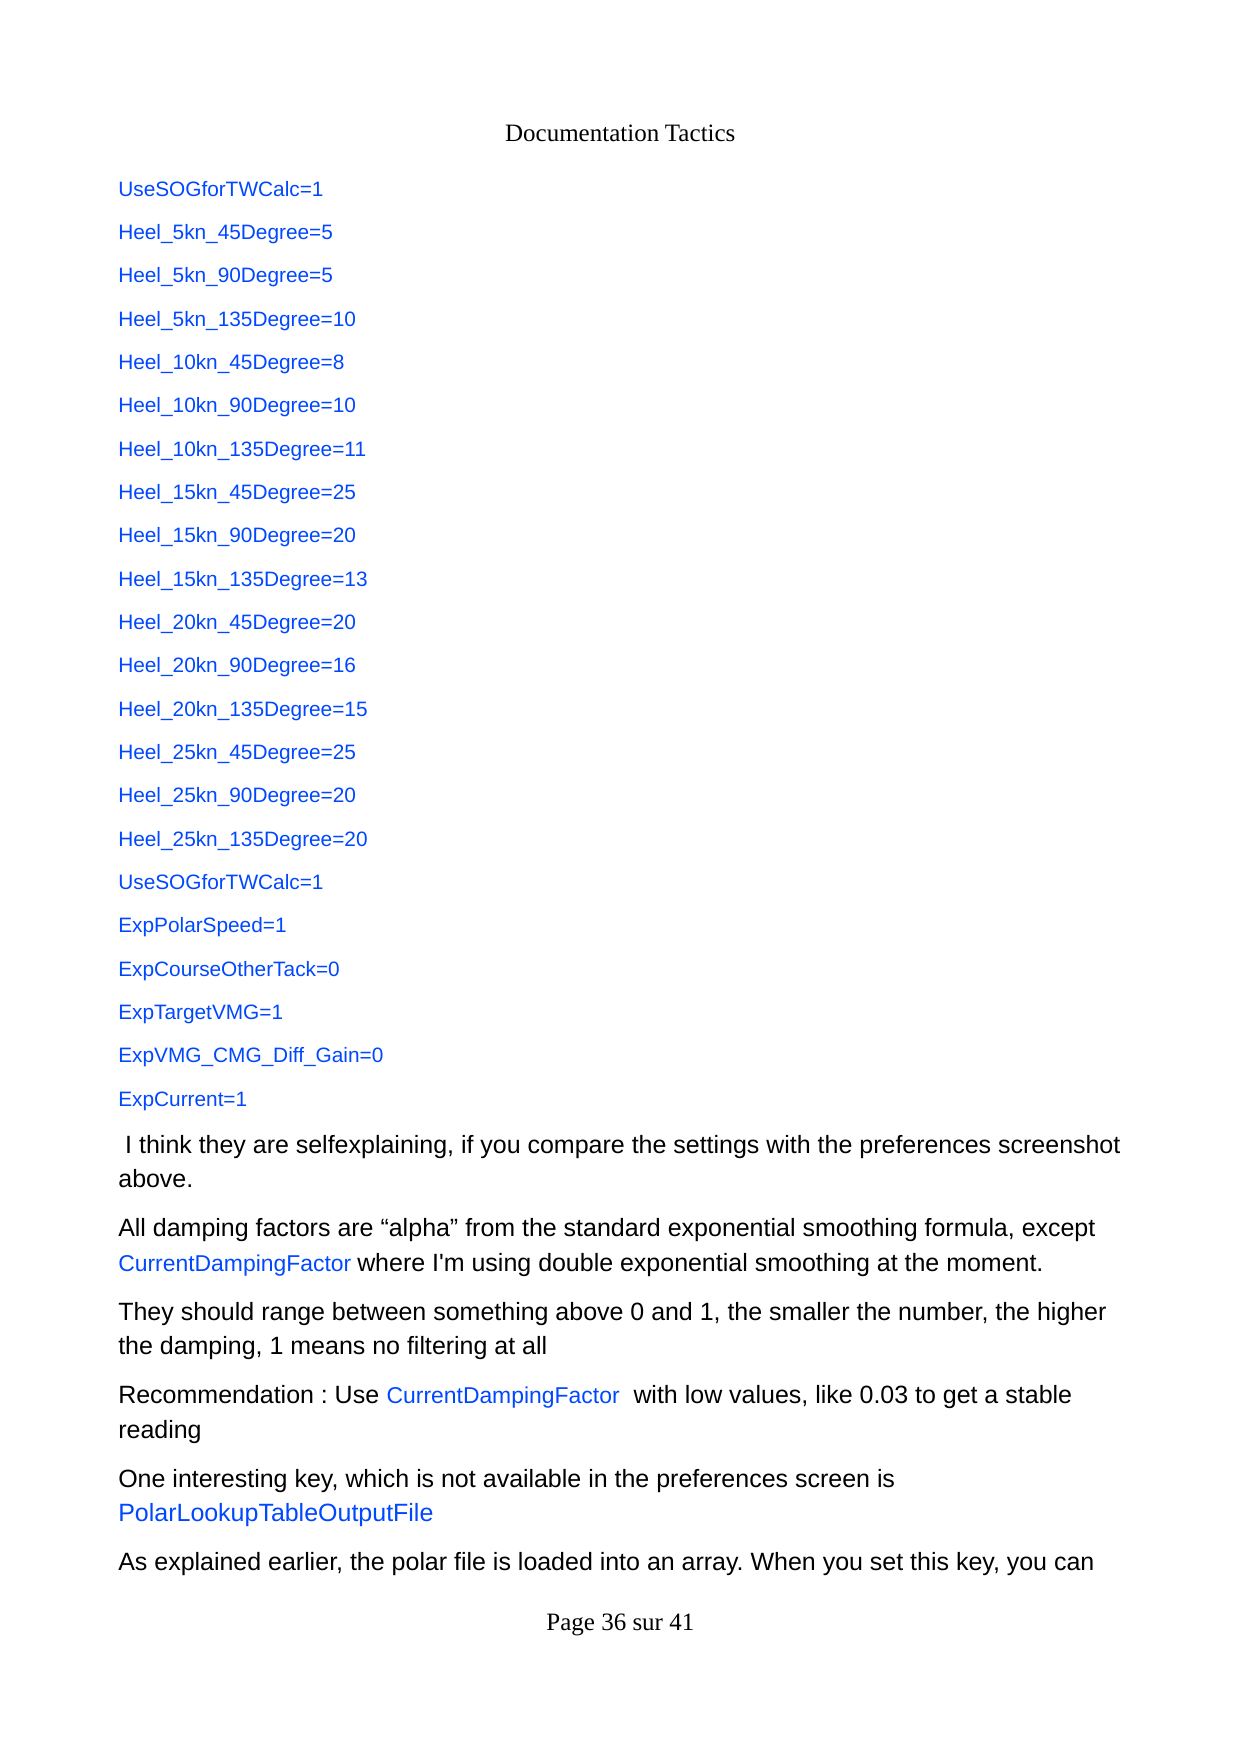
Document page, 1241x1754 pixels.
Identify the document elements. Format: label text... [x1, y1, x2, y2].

text Heel_25kn_90Degree=20 [118, 783, 1122, 807]
text Heel_15kn_90Degree=20 [118, 523, 1122, 547]
text As explained earlier, the polar file is loaded into an array. When you set this key, you can [118, 1547, 1122, 1576]
text ExpCourseOtherTack=0 [118, 956, 1122, 980]
text ExpTargetVMG=1 [118, 1000, 1122, 1024]
text All damping factors are “alpha” from the standard exponential smoothing formula, except CurrentDampingFactor where I'm using double exponential smoothing at the moment. [118, 1213, 1122, 1276]
text Heel_10kn_45Degree=8 [118, 350, 1122, 374]
text They should range between something above 0 and 1, the smaller the number, the higher the damping, 1 means no filtering at all [118, 1297, 1122, 1360]
text Heel_25kn_135Degree=20 [118, 826, 1122, 850]
text ExpVMG_CMG_Diff_Gain=0 [118, 1043, 1122, 1067]
text UseSOGforTWCalc=1 [118, 870, 1122, 894]
text Heel_5kn_90Degree=5 [118, 263, 1122, 287]
text Heel_25kn_45Degree=25 [118, 740, 1122, 764]
text Heel_10kn_135Degree=11 [118, 436, 1122, 460]
text I think they are selfexplaining, if you compare the settings with the preferences screenshot above. [118, 1130, 1122, 1193]
text UseSOGforTWCalc=1 [118, 176, 1122, 200]
text Heel_15kn_45Degree=25 [118, 480, 1122, 504]
text Heel_20kn_135Degree=15 [118, 696, 1122, 720]
text Heel_5kn_45Degree=5 [118, 220, 1122, 244]
text Heel_20kn_90Degree=16 [118, 653, 1122, 677]
text One interesting key, which is not available in the preferences screen is PolarLookupTableOutputFile [118, 1464, 1122, 1527]
text Recommendation : Use CurrentDampingFactor with low values, like 0.03 to get a stable reading [118, 1380, 1122, 1443]
text Heel_15kn_135Degree=13 [118, 566, 1122, 590]
text ExpPolarSpeed=1 [118, 913, 1122, 937]
text Heel_10kn_90Degree=10 [118, 393, 1122, 417]
text Heel_20kn_45Degree=20 [118, 610, 1122, 634]
text Heel_5kn_135Degree=10 [118, 306, 1122, 330]
text ExpCurrent=1 [118, 1086, 1122, 1110]
